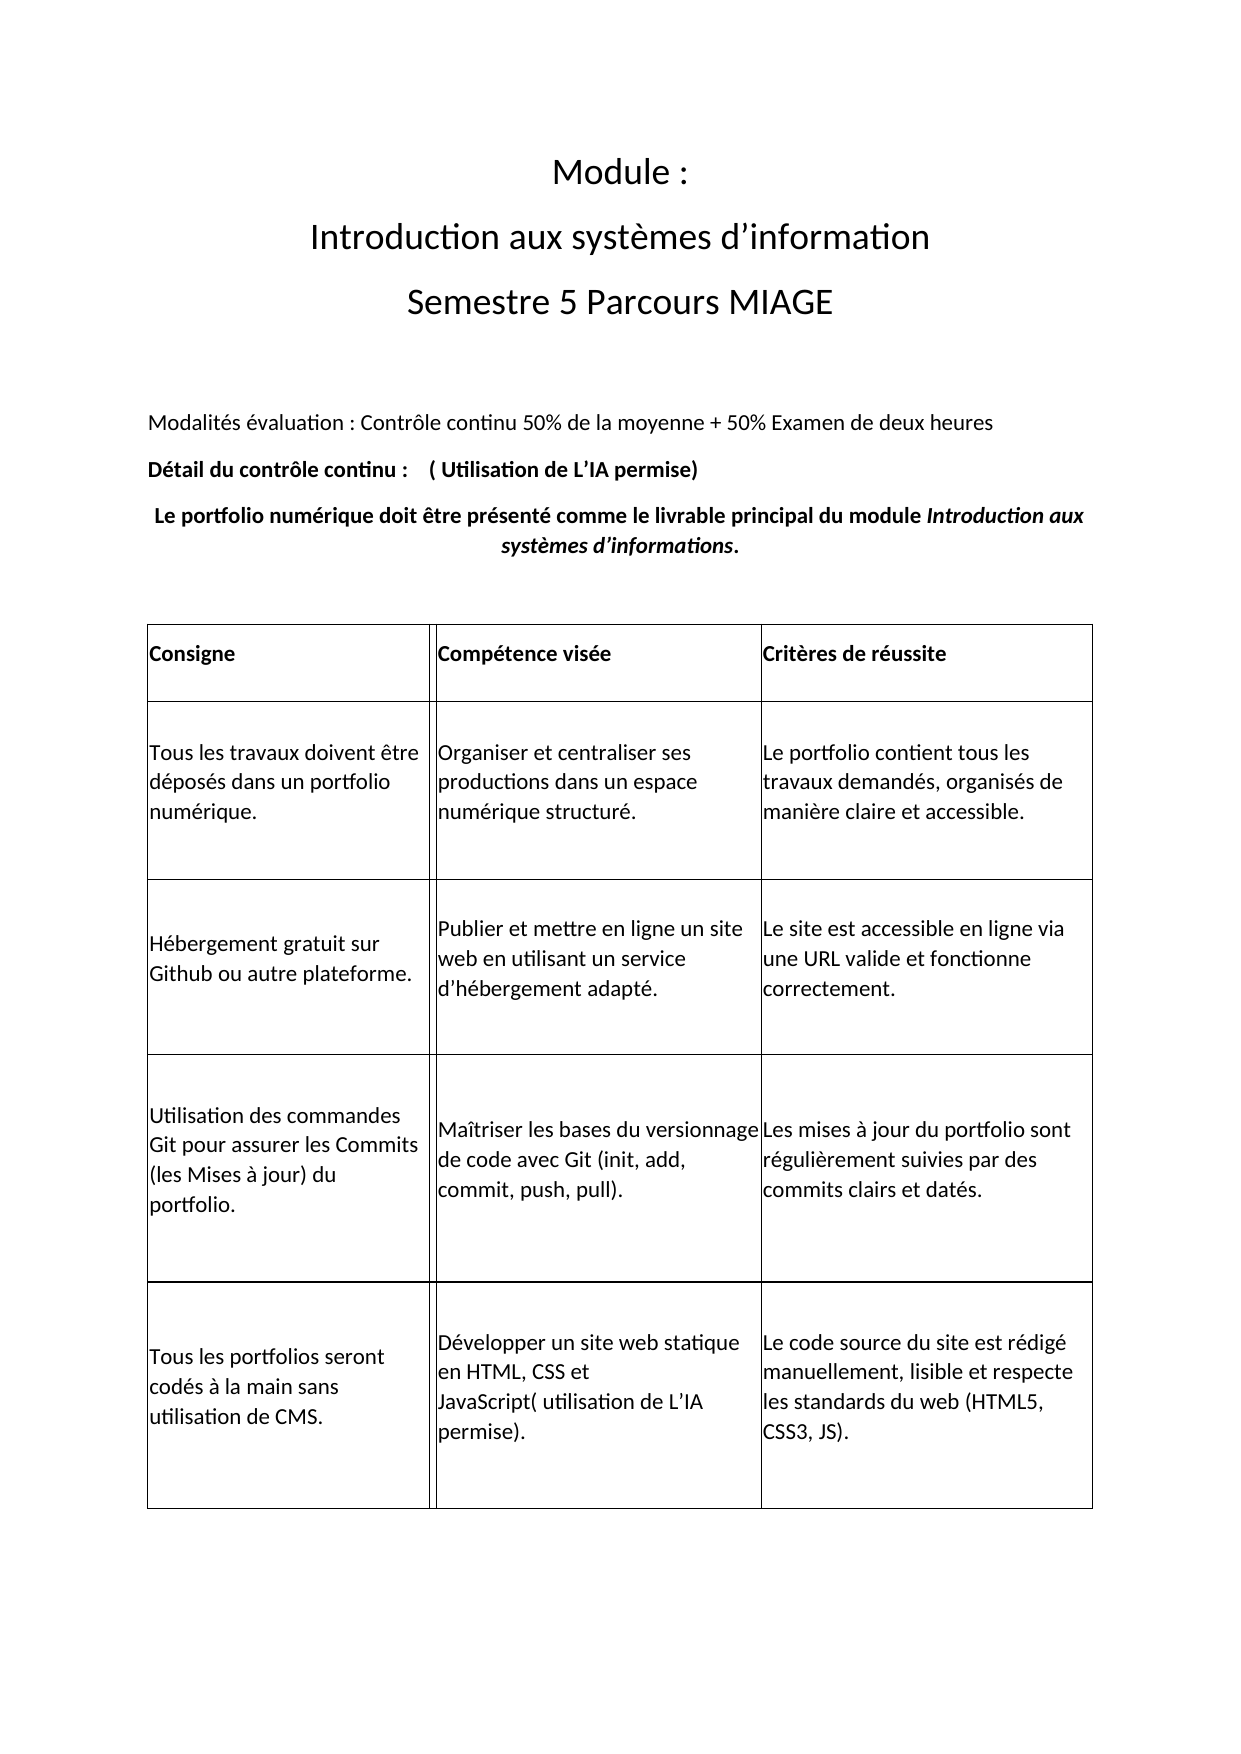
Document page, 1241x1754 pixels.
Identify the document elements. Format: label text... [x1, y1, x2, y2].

text Le portfolio numérique doit être présenté comme le livrable principal du module Introduction aux systèmes d’informations. [148, 501, 1093, 559]
table_cell Tous les travaux doivent être déposés dans un portfolio numérique. [148, 702, 429, 879]
table_cell Utilisation des commandes Git pour assurer les Commits (les Mises à jour) du portfolio. [148, 1055, 429, 1281]
table_cell Le code source du site est rédigé manuellement, lisible et respecte les standards du web (HTML5, CSS3, JS). [762, 1283, 1092, 1508]
table_header Critères de réussite [762, 625, 1092, 701]
table_cell [430, 702, 436, 879]
table_cell Le site est accessible en ligne via une URL valide et fonctionne correctement. [762, 880, 1092, 1054]
table_header Consigne [148, 625, 429, 701]
table_cell Hébergement gratuit sur Github ou autre plateforme. [148, 880, 429, 1054]
table_cell [430, 1283, 436, 1508]
table_cell Organiser et centraliser ses productions dans un espace numérique structuré. [437, 702, 761, 879]
table_header Compétence visée [437, 625, 761, 701]
table_cell [430, 1055, 436, 1281]
table_cell Le portfolio contient tous les travaux demandés, organisés de manière claire et accessible. [762, 702, 1092, 879]
table_header [430, 625, 436, 701]
table_cell Les mises à jour du portfolio sont régulièrement suivies par des commits clairs et datés. [762, 1055, 1092, 1281]
text Modalités évaluation : Contrôle continu 50% de la moyenne + 50% Examen de deux heures [148, 408, 1093, 436]
table_cell Publier et mettre en ligne un site web en utilisant un service d’hébergement adapté. [437, 880, 761, 1054]
table_cell Développer un site web statique en HTML, CSS et JavaScript( utilisation de L’IA permise). [437, 1283, 761, 1508]
table_cell [430, 880, 436, 1054]
table_cell Maîtriser les bases du versionnage de code avec Git (init, add, commit, push, pull). [437, 1055, 761, 1281]
text Introduction aux systèmes d’information [148, 213, 1093, 259]
text Module : [148, 148, 1093, 193]
table_cell Tous les portfolios seront codés à la main sans utilisation de CMS. [148, 1283, 429, 1508]
text Détail du contrôle continu : ( Utilisation de L’IA permise) [148, 455, 1093, 483]
text Semestre 5 Parcours MIAGE [148, 278, 1093, 324]
